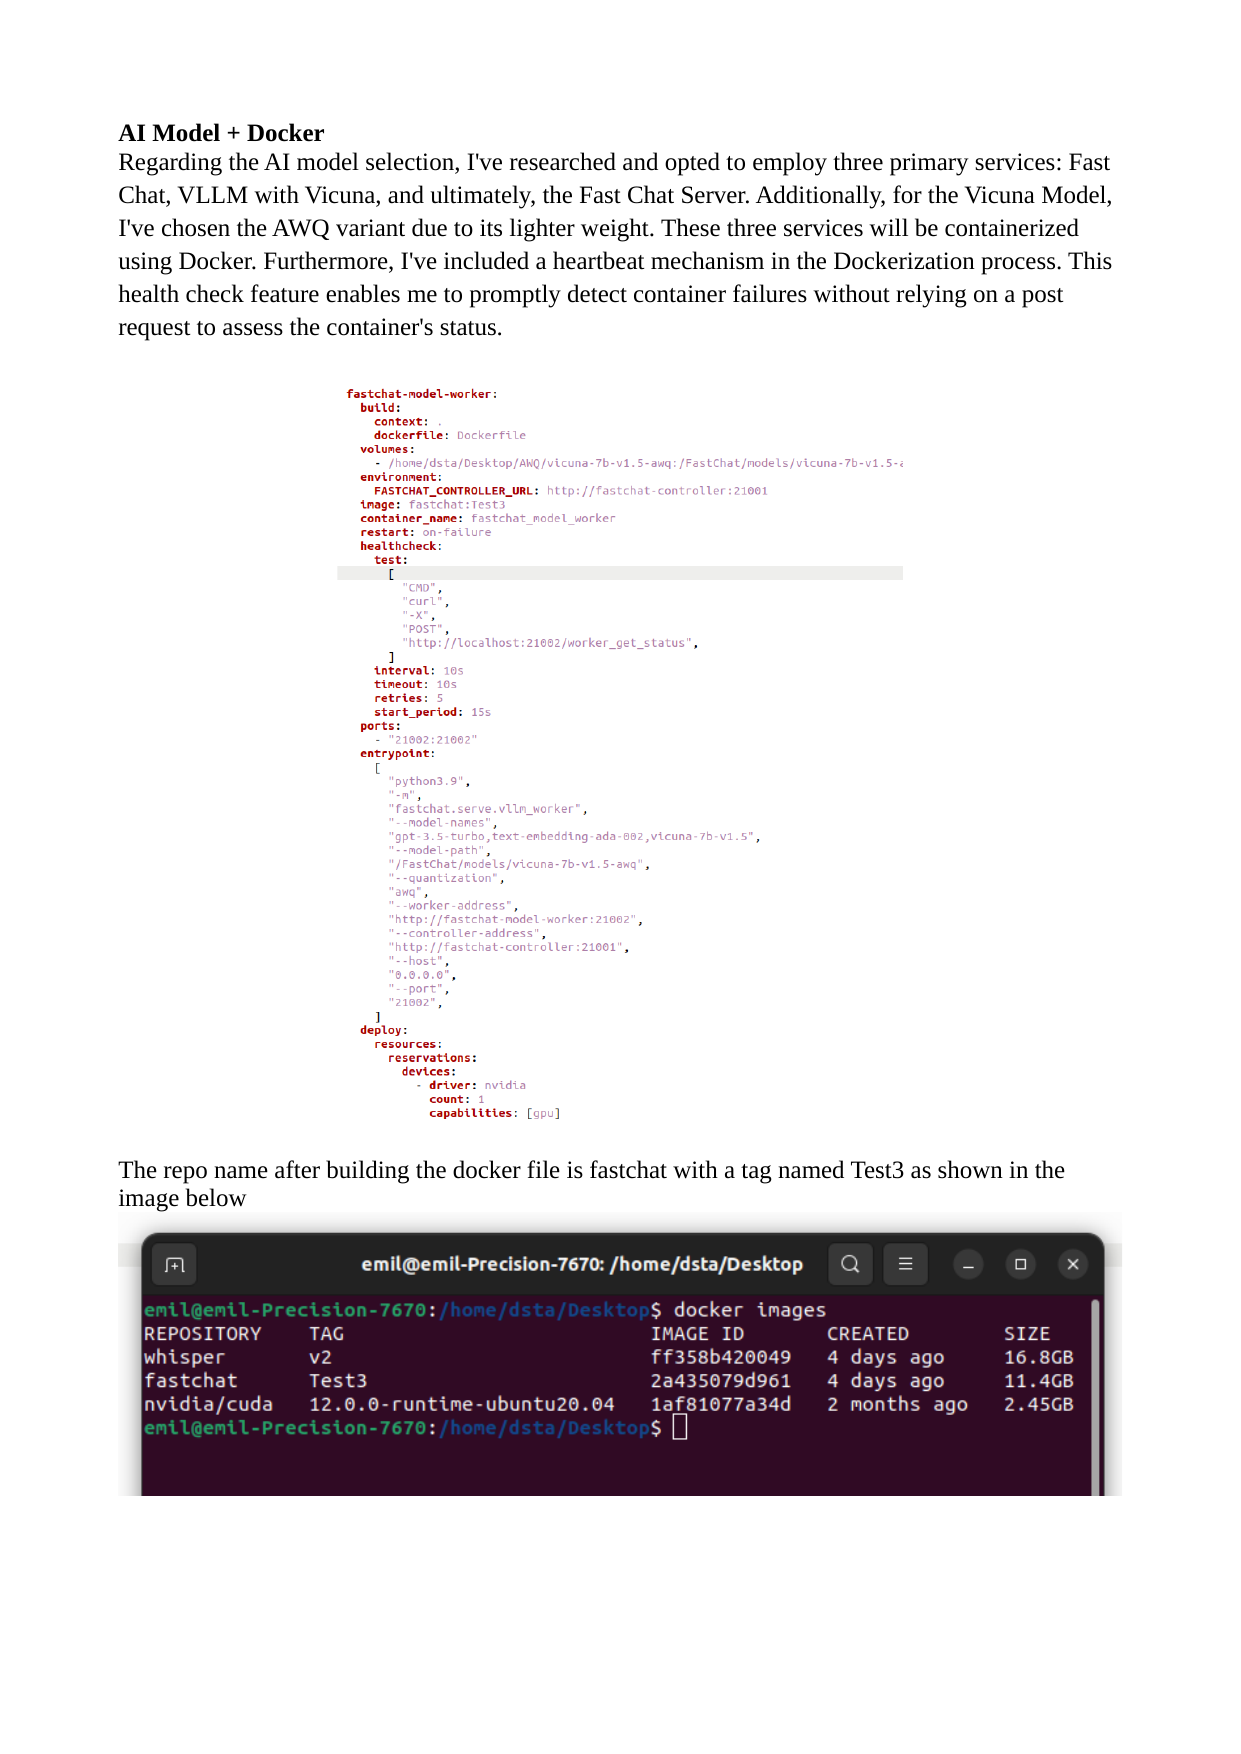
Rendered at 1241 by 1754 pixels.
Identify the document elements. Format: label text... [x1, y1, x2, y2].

text Regarding the AI model selection, I've researched and opted to employ three primary services: Fast Chat, VLLM with Vicuna, and ultimately, the Fast Chat Server. Additionally, for the Vicuna Model, I've chosen the AWQ variant due to its lighter weight. These three services will be containerized using Docker. Furthermore, I've included a heartbeat mechanism in the Dockerization process. This health check feature enables me to promptly detect container failures without relying on a post request to assess the container's status. [118, 147, 1122, 341]
picture [118, 1212, 1123, 1496]
text AI Model + Docker [118, 118, 1122, 147]
picture [337, 359, 903, 1135]
text The repo name after building the docker file is fastchat with a tag named Test3 as shown in the image below [118, 1155, 1122, 1212]
